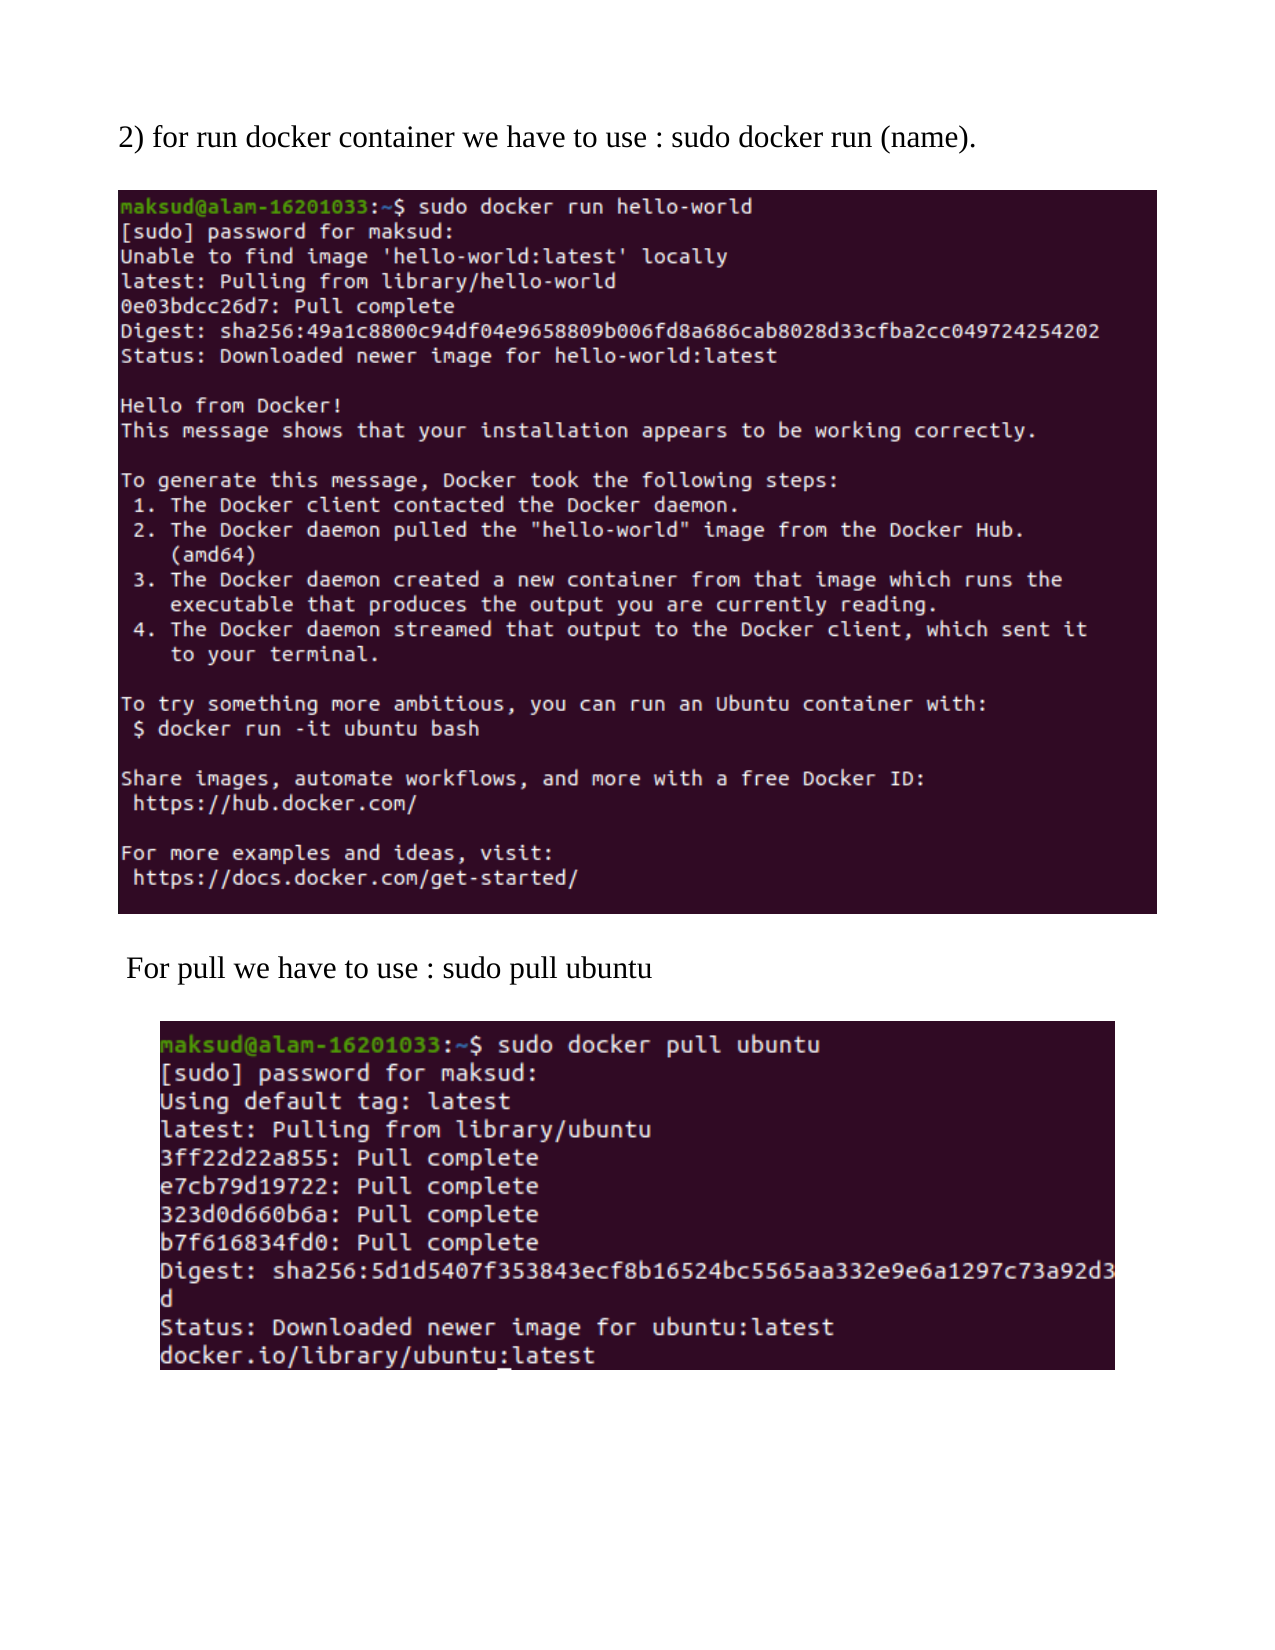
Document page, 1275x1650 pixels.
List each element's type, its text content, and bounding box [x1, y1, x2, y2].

text For pull we have to use : sudo pull ubuntu [118, 949, 1157, 985]
picture [160, 1021, 1115, 1370]
text 2) for run docker container we have to use : sudo docker run (name). [118, 118, 1157, 154]
picture [118, 190, 1157, 914]
